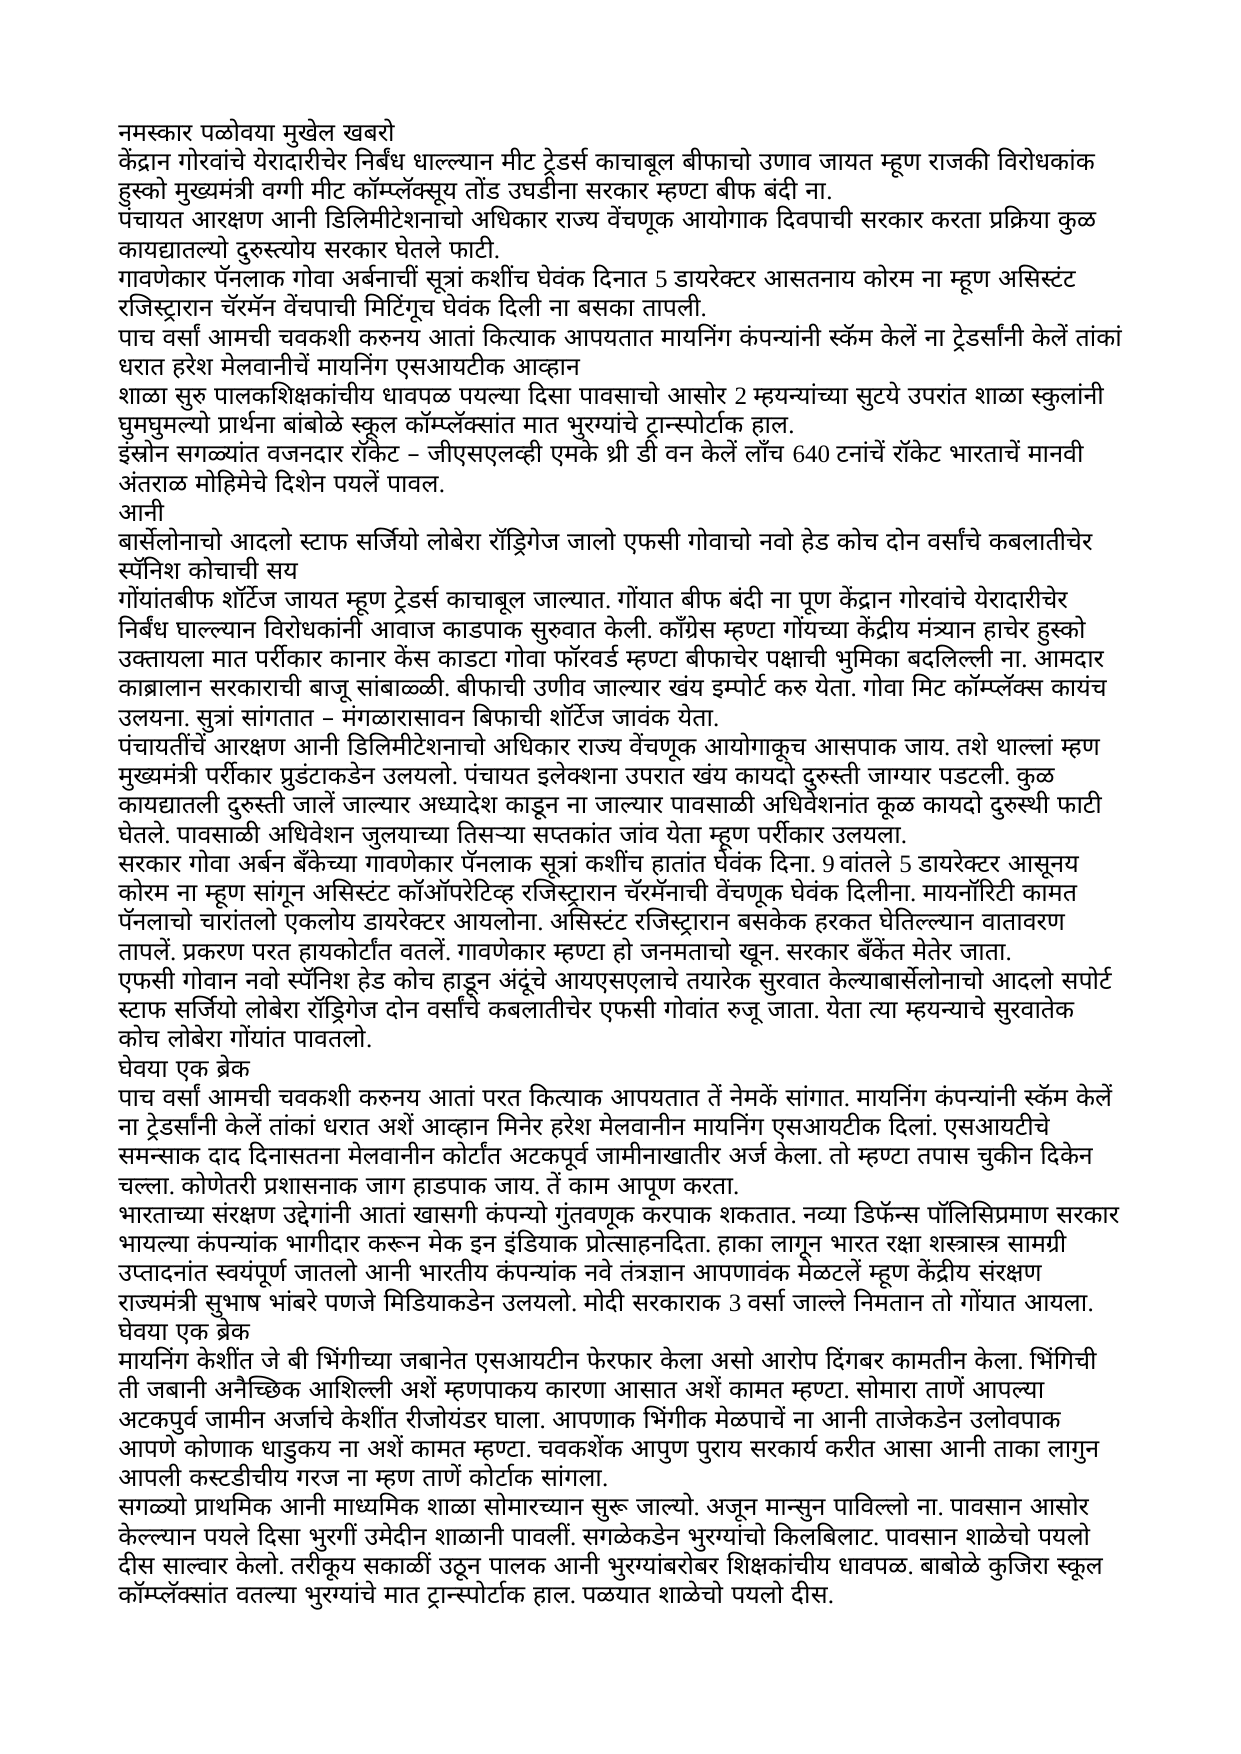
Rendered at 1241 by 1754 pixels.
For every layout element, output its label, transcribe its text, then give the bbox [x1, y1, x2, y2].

text शाळा सुरु पालकशिक्षकांचीय धावपळ पयल्या दिसा पावसाचो आसोर 2 म्हयन्यांच्या सुटये उपरांत शाळा स्कुलांनी घुमघुमल्यो प्रार्थना बांबोळे स्कूल कॉम्प्लॅक्सांत मात भुरग्यांचे ट्रान्स्पोर्टाक हाल. [118, 381, 1122, 439]
text घेवया एक ब्रेक [118, 1054, 1122, 1083]
text सरकार गोवा अर्बन बॅंकेच्या गावणेकार पॅनलाक सूत्रां कशींच हातांत घेवंक दिना. 9वांतले 5 डायरेक्टर आसूनय कोरम ना म्हूण सांगून असिस्टंट कॉऑपरेटिव्ह रजिस्ट्रारान चॅरमॅनाची वेंचणूक घेवंक दिलीना. मायनॉरिटी कामत पॅनलाचो चारांतलो एकलोय डायरेक्टर आयलोना. असिस्टंट रजिस्ट्रारान बसकेक हरकत घेतिल्ल्यान वातावरण तापलें. प्रकरण परत हायकोर्टांत वतलें. गावणेकार म्हण्टा हो जनमताचो खून. सरकार बॅंकेंत मेतेर जाता. [118, 849, 1122, 966]
text आनी [118, 498, 1122, 527]
text बार्सेलोनाचो आदलो स्टाफ सर्जियो लोबेरा रॉड्रिगेज जालो एफसी गोवाचो नवो हेड कोच दोन वर्सांचे कबलातीचेर स्पॅनिश कोचाची सय [118, 527, 1122, 586]
text एफसी गोवान नवो स्पॅनिश हेड कोच हाडून अंदूंचे आयएसएलाचे तयारेक सुरवात केल्याबार्सेलोनाचो आदलो सपोर्ट स्टाफ सर्जियो लोबेरा रॉड्रिगेज दोन वर्सांचे कबलातीचेर एफसी गोवांत रुजू जाता. येता त्या म्हयन्याचे सुरवातेक कोच लोबेरा गोंयांत पावतलो. [118, 966, 1122, 1054]
text सगळ्यो प्राथमिक आनी माध्यमिक शाळा सोमारच्यान सुरू जाल्यो. अजून मान्सुन पाविल्लो ना. पावसान आसोर केल्ल्यान पयले दिसा भुरगीं उमेदीन शाळानी पावलीं. सगळेकडेन भुरग्यांचो किलबिलाट. पावसान शाळेचो पयलो दीस साल्वार केलो. तरीकूय सकाळीं उठून पालक आनी भुरग्यांबरोबर शिक्षकांचीय धावपळ. बाबोळे कुजिरा स्कूल कॉम्प्लॅक्सांत वतल्या भुरग्यांचे मात ट्रान्स्पोर्टाक हाल. पळयात शाळेचो पयलो दीस. [118, 1492, 1122, 1609]
text पाच वर्सां आमची चवकशी करुनय आतां परत कित्याक आपयतात तें नेमकें सांगात. मायनिंग कंपन्यांनी स्कॅम केलें ना ट्रेडर्सांनी केलें तांकां धरात अशें आव्हान मिनेर हरेश मेलवानीन मायनिंग एसआयटीक दिलां. एसआयटीचे समन्साक दाद दिनासतना मेलवानीन कोर्टांत अटकपूर्व जामीनाखातीर अर्ज केला. तो म्हण्टा तपास चुकीन दिकेन चल्ला. कोणेतरी प्रशासनाक जाग हाडपाक जाय. तें काम आपूण करता. [118, 1083, 1122, 1200]
text गावणेकार पॅनलाक गोवा अर्बनाचीं सूत्रां कशींच घेवंक दिनात 5 डायरेक्टर आसतनाय कोरम ना म्हूण असिस्टंट रजिस्ट्रारान चॅरमॅन वेंचपाची मिटिंगूच घेवंक दिली ना बसका तापली. [118, 264, 1122, 323]
text इंस्रोन सगळ्यांत वजनदार रॉकेट – जीएसएलव्ही एमके थ्री डी वन केलें लॉंच 640 टनांचें रॉकेट भारताचें मानवी अंतराळ मोहिमेचे दिशेन पयलें पावल. [118, 439, 1122, 498]
text पंचायत आरक्षण आनी डिलिमीटेशनाचो अधिकार राज्य वेंचणूक आयोगाक दिवपाची सरकार करता प्रक्रिया कुळ कायद्यातल्यो दुरुस्त्योय सरकार घेतले फाटी. [118, 206, 1122, 264]
text पंचायतींचें आरक्षण आनी डिलिमीटेशनाचो अधिकार राज्य वेंचणूक आयोगाकूच आसपाक जाय. तशे थाल्लां म्हण मुख्यमंत्री पर्रीकार प्रुडंटाकडेन उलयलो. पंचायत इलेक्शना उपरात खंय कायदो दुरुस्ती जाग्यार पडटली. कुळ कायद्यातली दुरुस्ती जालें जाल्यार अध्यादेश काडून ना जाल्यार पावसाळी अधिवेशनांत कूळ कायदो दुरुस्थी फाटी घेतले. पावसाळी अधिवेशन जुलयाच्या तिसऱ्या सप्तकांत जांव येता म्हूण पर्रीकार उलयला. [118, 732, 1122, 849]
text नमस्कार पळोवया मुखेल खबरो [118, 118, 1122, 147]
text पाच वर्सां आमची चवकशी करुनय आतां कित्याक आपयतात मायनिंग कंपन्यांनी स्कॅम केलें ना ट्रेडर्सांनी केलें तांकां धरात हरेश मेलवानीचें मायनिंग एसआयटीक आव्हान [118, 323, 1122, 381]
text घेवया एक ब्रेक [118, 1317, 1122, 1346]
text मायनिंग केशींत जे बी भिंगीच्या जबानेत एसआयटीन फेरफार केला असो आरोप दिंगबर कामतीन केला. भिंगिची ती जबानी अनैच्छिक आशिल्ली अशें म्हणपाकय कारणा आसात अशें कामत म्हण्टा. सोमारा ताणें आपल्या अटकपुर्व जामीन अर्जाचे केशींत रीजोयंडर घाला. आपणाक भिंगीक मेळपाचें ना आनी ताजेकडेन उलोवपाक आपणे कोणाक धाडुकय ना अशें कामत म्हण्टा. चवकशेंक आपुण पुराय सरकार्य करीत आसा आनी ताका लागुन आपली कस्टडीचीय गरज ना म्हण ताणें कोर्टाक सांगला. [118, 1346, 1122, 1492]
text भारताच्या संरक्षण उद्देगांनी आतां खासगी कंपन्यो गुंतवणूक करपाक शकतात. नव्या डिफॅन्स पॉलिसिप्रमाण सरकार भायल्या कंपन्यांक भागीदार करून मेक इन इंडियाक प्रोत्साहनदिता. हाका लागून भारत रक्षा शस्त्रास्त्र सामग्री उप्तादनांत स्वयंपूर्ण जातलो आनी भारतीय कंपन्यांक नवे तंत्रज्ञान आपणावंक मेळटलें म्हूण केंद्रीय संरक्षण राज्यमंत्री सुभाष भांबरे पणजे मिडियाकडेन उलयलो. मोदी सरकाराक 3 वर्सा जाल्ले निमतान तो गोंयात आयला. [118, 1200, 1122, 1317]
text गोंयांतबीफ शॉर्टेज जायत म्हूण ट्रेडर्स काचाबूल जाल्यात. गोंयात बीफ बंदी ना पूण केंद्रान गोरवांचे येरादारीचेर निर्बंध घाल्ल्यान विरोधकांनी आवाज काडपाक सुरुवात केली. काँग्रेस म्हण्टा गोंयच्या केंद्रीय मंत्र्यान हाचेर हुस्को उक्तायला मात पर्रीकार कानार केंस काडटा गोवा फॉरवर्ड म्हण्टा बीफाचेर पक्षाची भुमिका बदलिल्ली ना. आमदार काब्रालान सरकाराची बाजू सांबाळ्ळी. बीफाची उणीव जाल्यार खंय इम्पोर्ट करु येता. गोवा मिट कॉम्प्लॅक्स कायंच उलयना. सुत्रां सांगतात – मंगळारासावन बिफाची शॉर्टेज जावंक येता. [118, 586, 1122, 732]
text केंद्रान गोरवांचे येरादारीचेर निर्बंध धाल्ल्यान मीट ट्रेडर्स काचाबूल बीफाचो उणाव जायत म्हूण राजकी विरोधकांक हुस्को मुख्यमंत्री वग्गी मीट कॉम्प्लॅक्सूय तोंड उघडीना सरकार म्हण्टा बीफ बंदी ना. [118, 147, 1122, 206]
